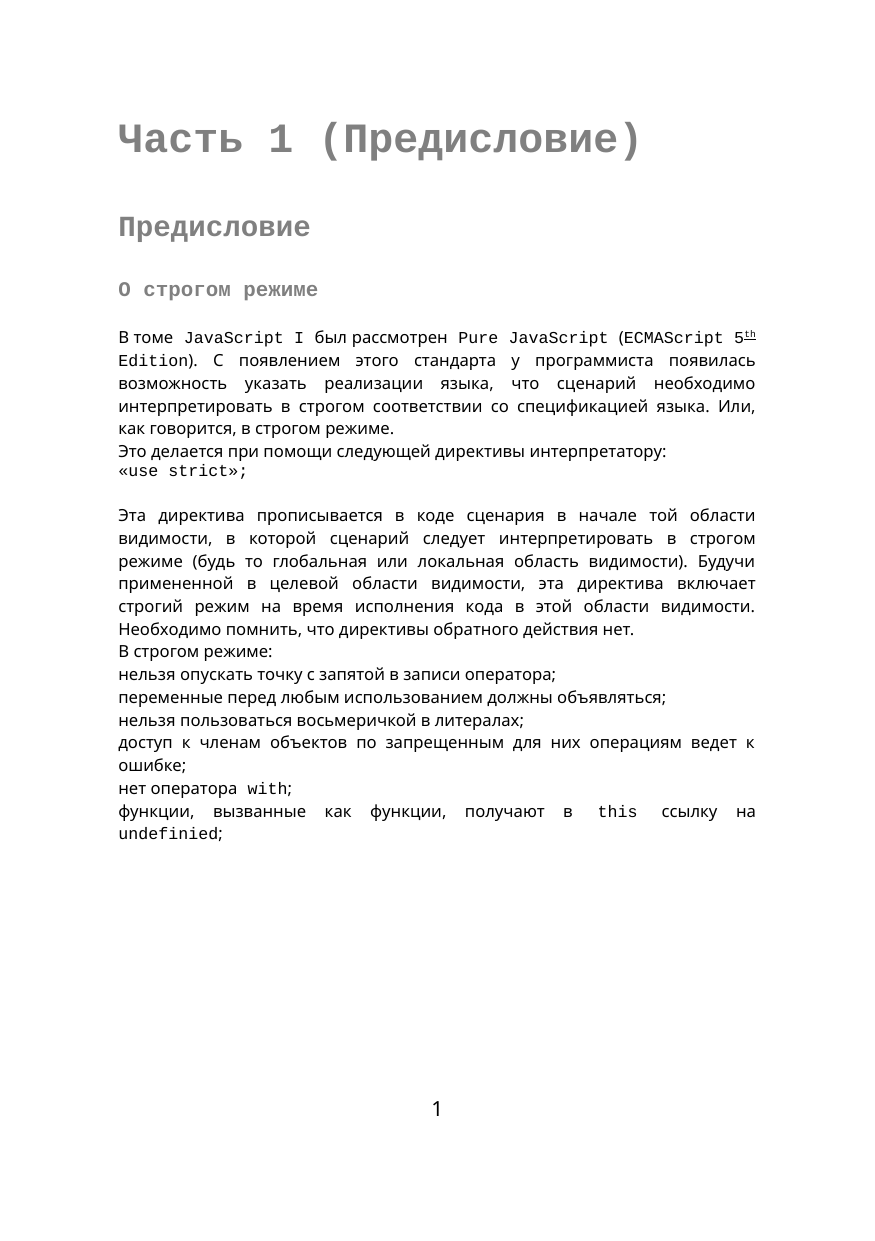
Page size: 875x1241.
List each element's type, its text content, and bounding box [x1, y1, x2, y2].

text переменные перед любым использованием должны объявляться; [118, 686, 756, 708]
text Часть 1 (Предисловие) [118, 118, 756, 165]
text нельзя опускать точку с запятой в записи оператора; [118, 663, 756, 686]
text нет оператора with; [118, 776, 756, 799]
text функции, вызванные как функции, получают в this ссылку на undefinied; [118, 799, 756, 845]
text В строгом режиме: [118, 640, 756, 663]
text нельзя пользоваться восьмеричкой в литералах; [118, 708, 756, 731]
text «use strict»; [118, 462, 756, 481]
text Эта директива прописывается в коде сценария в начале той области видимости, в которой сценарий следует интерпретировать в строгом режиме (будь то глобальная или локальная область видимости). Будучи примененной в целевой области видимости, эта директива включает строгий режим на время исполнения кода в этой области видимости. Необходимо помнить, что директивы обратного действия нет. [118, 504, 756, 640]
text Это делается при помощи следующей директивы интерпретатору: [118, 439, 756, 462]
text В томе JavaScript I был рассмотрен Pure JavaScript (ECMAScript 5th Edition). С появлением этого стандарта у программиста появилась возможность указать реализации языка, что сценарий необходимо интерпретировать в строгом соответствии со спецификацией языка. Или, как говорится, в строгом режиме. [118, 326, 756, 439]
text доступ к членам объектов по запрещенным для них операциям ведет к ошибке; [118, 731, 756, 776]
text Предисловие [118, 212, 756, 246]
text О строгом режиме [118, 278, 756, 302]
